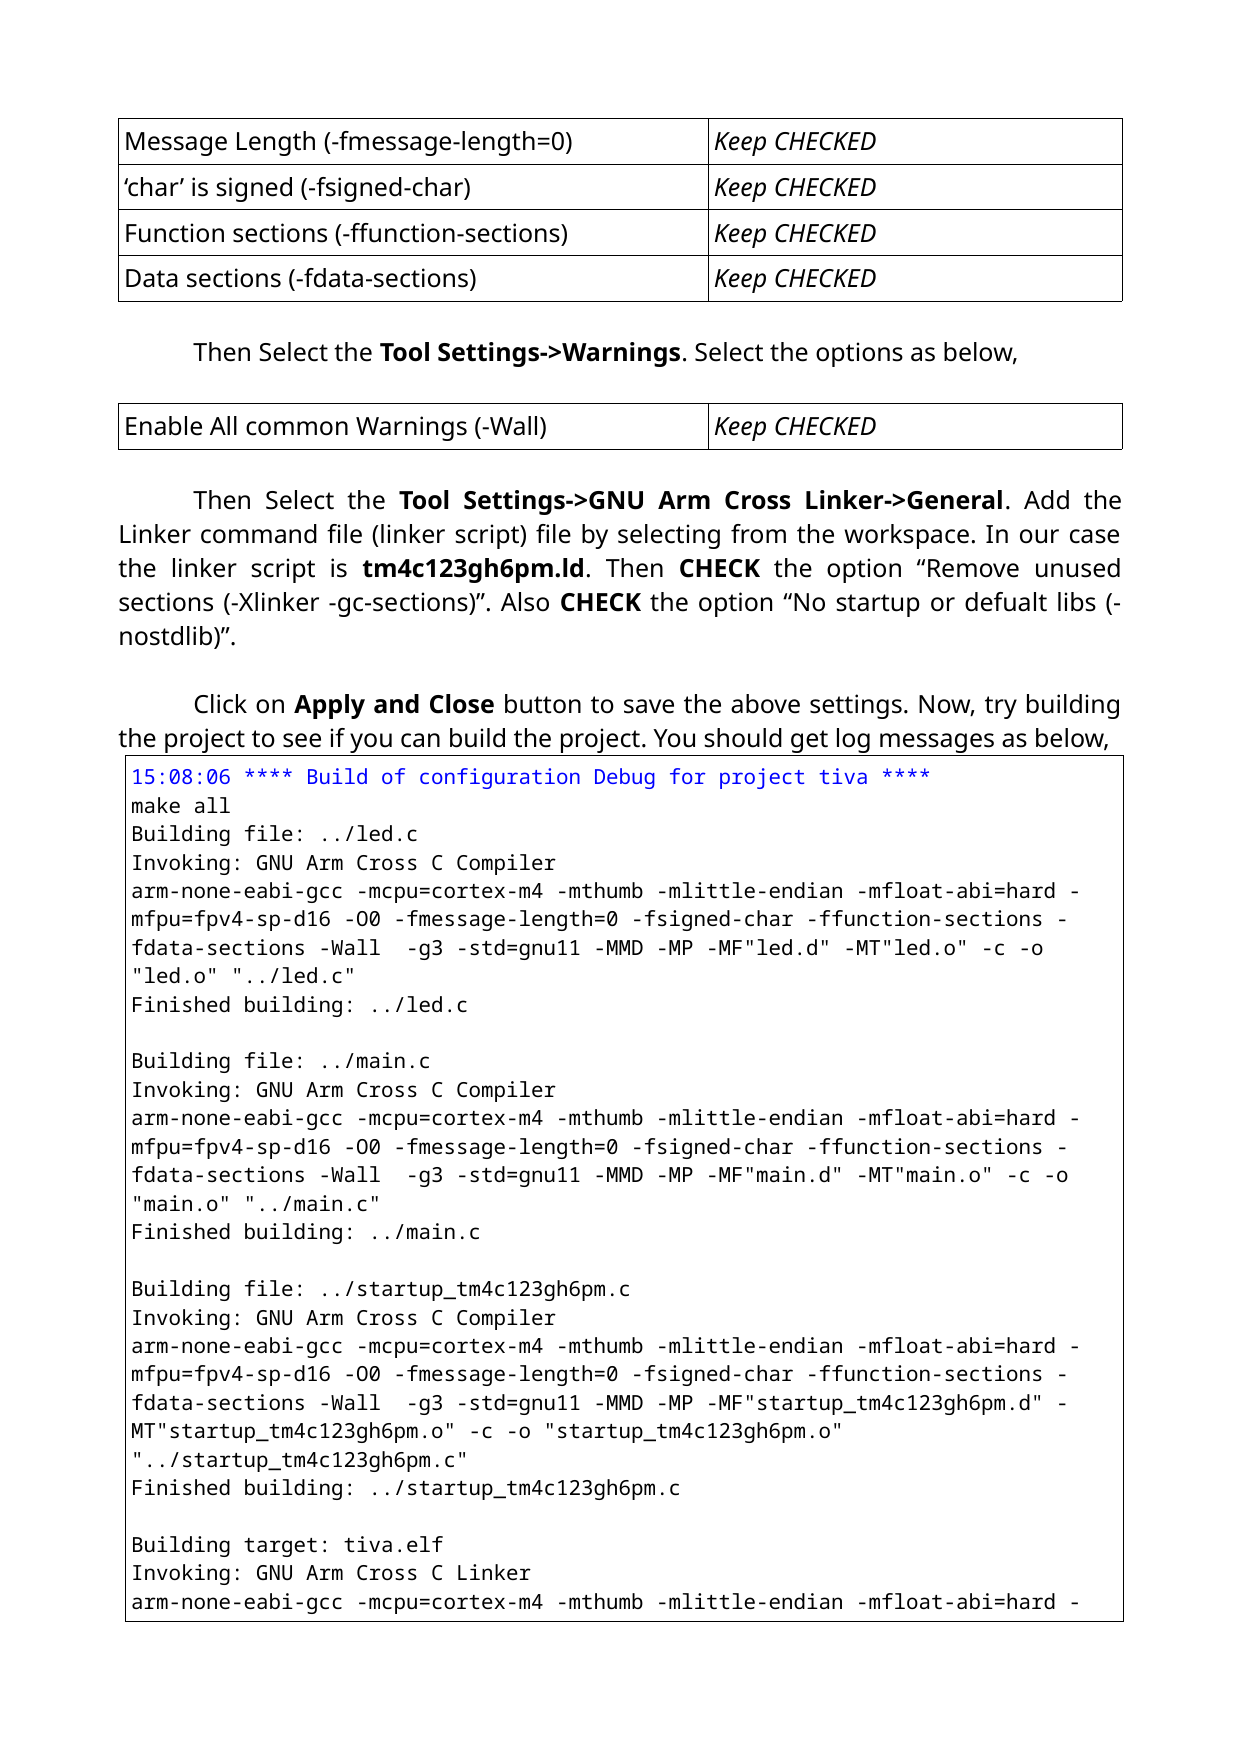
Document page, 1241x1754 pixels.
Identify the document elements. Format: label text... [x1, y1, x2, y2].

table_header 15:08:06 **** Build of configuration Debug for project tiva **** make all Building file: ../led.c Invoking: GNU Arm Cross C Compiler arm-none-eabi-gcc -mcpu=cortex-m4 -mthumb -mlittle-endian -mfloat-abi=hard -mfpu=fpv4-sp-d16 -O0 -fmessage-length=0 -fsigned-char -ffunction-sections -fdata-sections -Wall -g3 -std=gnu11 -MMD -MP -MF"led.d" -MT"led.o" -c -o "led.o" "../led.c" Finished building: ../led.c Building file: ../main.c Invoking: GNU Arm Cross C Compiler arm-none-eabi-gcc -mcpu=cortex-m4 -mthumb -mlittle-endian -mfloat-abi=hard -mfpu=fpv4-sp-d16 -O0 -fmessage-length=0 -fsigned-char -ffunction-sections -fdata-sections -Wall -g3 -std=gnu11 -MMD -MP -MF"main.d" -MT"main.o" -c -o "main.o" "../main.c" Finished building: ../main.c Building file: ../startup_tm4c123gh6pm.c Invoking: GNU Arm Cross C Compiler arm-none-eabi-gcc -mcpu=cortex-m4 -mthumb -mlittle-endian -mfloat-abi=hard -mfpu=fpv4-sp-d16 -O0 -fmessage-length=0 -fsigned-char -ffunction-sections -fdata-sections -Wall -g3 -std=gnu11 -MMD -MP -MF"startup_tm4c123gh6pm.d" -MT"startup_tm4c123gh6pm.o" -c -o "startup_tm4c123gh6pm.o" "../startup_tm4c123gh6pm.c" Finished building: ../startup_tm4c123gh6pm.c Building target: tiva.elf Invoking: GNU Arm Cross C Linker arm-none-eabi-gcc -mcpu=cortex-m4 -mthumb -mlittle-endian -mfloat-abi=hard [126, 756, 1123, 1621]
table_cell Function sections (-ffunction-sections) [119, 210, 708, 255]
table_cell Message Length (-fmessage-length=0) [119, 119, 708, 164]
table_cell Keep CHECKED [709, 210, 1122, 255]
table_cell Keep CHECKED [709, 256, 1122, 301]
table_cell Keep CHECKED [709, 119, 1122, 164]
table_header Keep CHECKED [709, 404, 1122, 448]
text Then Select the Tool Settings->GNU Arm Cross Linker->General. Add the Linker command file (linker script) file by selecting from the workspace. In our case the linker script is tm4c123gh6pm.ld. Then CHECK the option “Remove unused sections (-Xlinker -gc-sections)”. Also CHECK the option “No startup or defualt libs (-nostdlib)”. [118, 483, 1122, 653]
table_header Enable All common Warnings (-Wall) [119, 404, 708, 448]
text Then Select the Tool Settings->Warnings. Select the options as below, [118, 335, 1122, 369]
table_cell ‘char’ is signed (-fsigned-char) [119, 165, 708, 209]
text Click on Apply and Close button to save the above settings. Now, try building the project to see if you can build the project. You should get log messages as below, [118, 687, 1122, 755]
table_cell Data sections (-fdata-sections) [119, 256, 708, 301]
table_cell Keep CHECKED [709, 165, 1122, 209]
